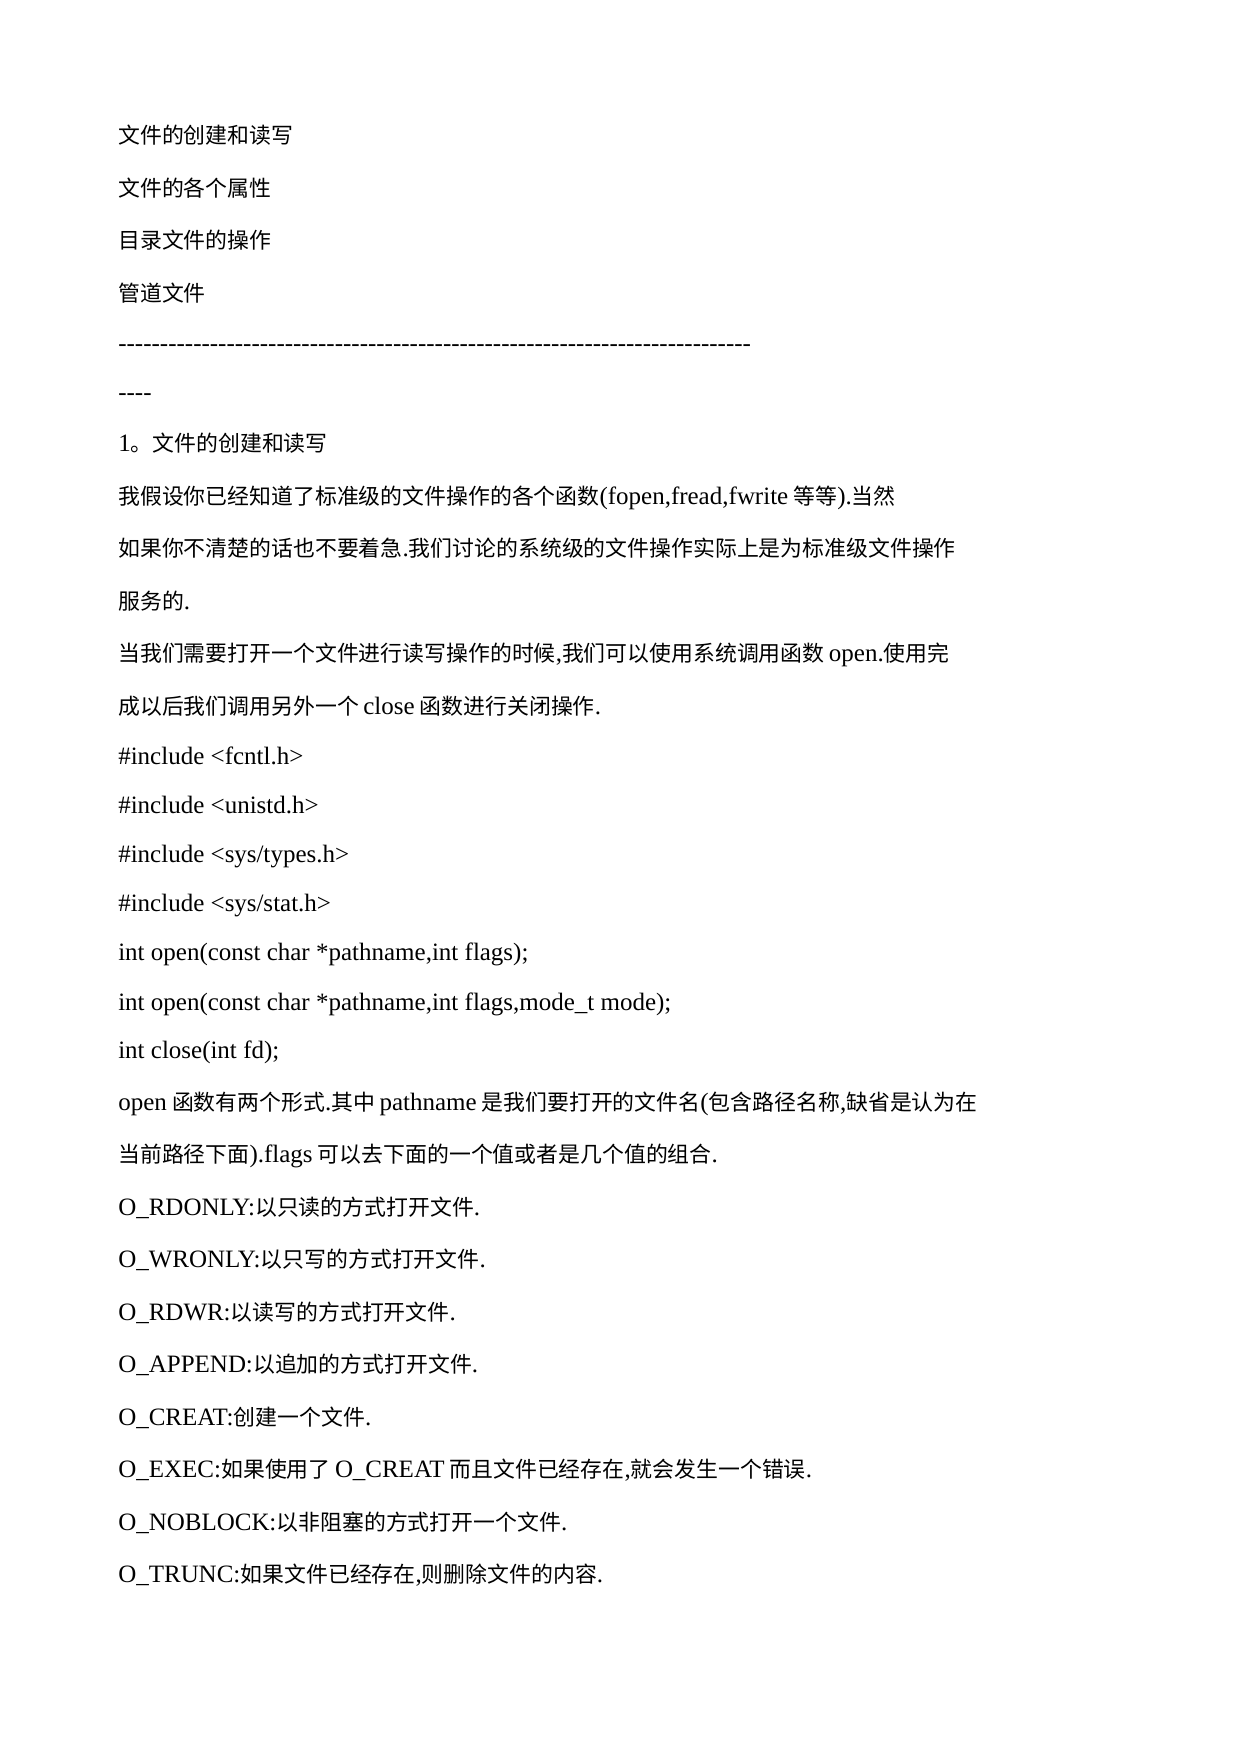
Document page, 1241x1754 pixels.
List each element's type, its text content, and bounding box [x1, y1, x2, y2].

text O_EXEC:如果使用了O_CREAT而且文件已经存在,就会发生一个错误. [118, 1452, 1122, 1484]
text int open(const char *pathname,int flags); [118, 937, 1122, 966]
text 1。文件的创建和读写 [118, 426, 1122, 458]
text O_WRONLY:以只写的方式打开文件. [118, 1242, 1122, 1274]
text #include <unistd.h> [118, 790, 1122, 819]
text 服务的. [118, 584, 1122, 615]
text 目录文件的操作 [118, 223, 1122, 255]
text #include <sys/types.h> [118, 839, 1122, 868]
text O_RDWR:以读写的方式打开文件. [118, 1295, 1122, 1326]
text #include <fcntl.h> [118, 741, 1122, 770]
text O_CREAT:创建一个文件. [118, 1400, 1122, 1431]
text open函数有两个形式.其中pathname是我们要打开的文件名(包含路径名称,缺省是认为在 [118, 1085, 1122, 1116]
text 管道文件 [118, 276, 1122, 307]
text 文件的各个属性 [118, 171, 1122, 202]
text int open(const char *pathname,int flags,mode_t mode); [118, 987, 1122, 1015]
text 如果你不清楚的话也不要着急.我们讨论的系统级的文件操作实际上是为标准级文件操作 [118, 531, 1122, 563]
text O_APPEND:以追加的方式打开文件. [118, 1347, 1122, 1379]
text 我假设你已经知道了标准级的文件操作的各个函数(fopen,fread,fwrite等等).当然 [118, 479, 1122, 510]
text int close(int fd); [118, 1036, 1122, 1064]
text O_NOBLOCK:以非阻塞的方式打开一个文件. [118, 1505, 1122, 1536]
text 当我们需要打开一个文件进行读写操作的时候,我们可以使用系统调用函数open.使用完 [118, 636, 1122, 668]
text 文件的创建和读写 [118, 118, 1122, 150]
text O_RDONLY:以只读的方式打开文件. [118, 1190, 1122, 1221]
text 当前路径下面).flags可以去下面的一个值或者是几个值的组合. [118, 1137, 1122, 1169]
text O_TRUNC:如果文件已经存在,则删除文件的内容. [118, 1557, 1122, 1589]
text ---------------------------------------------------------------------------- [118, 328, 1122, 357]
text #include <sys/stat.h> [118, 888, 1122, 917]
text ---- [118, 377, 1122, 406]
text 成以后我们调用另外一个close函数进行关闭操作. [118, 689, 1122, 720]
